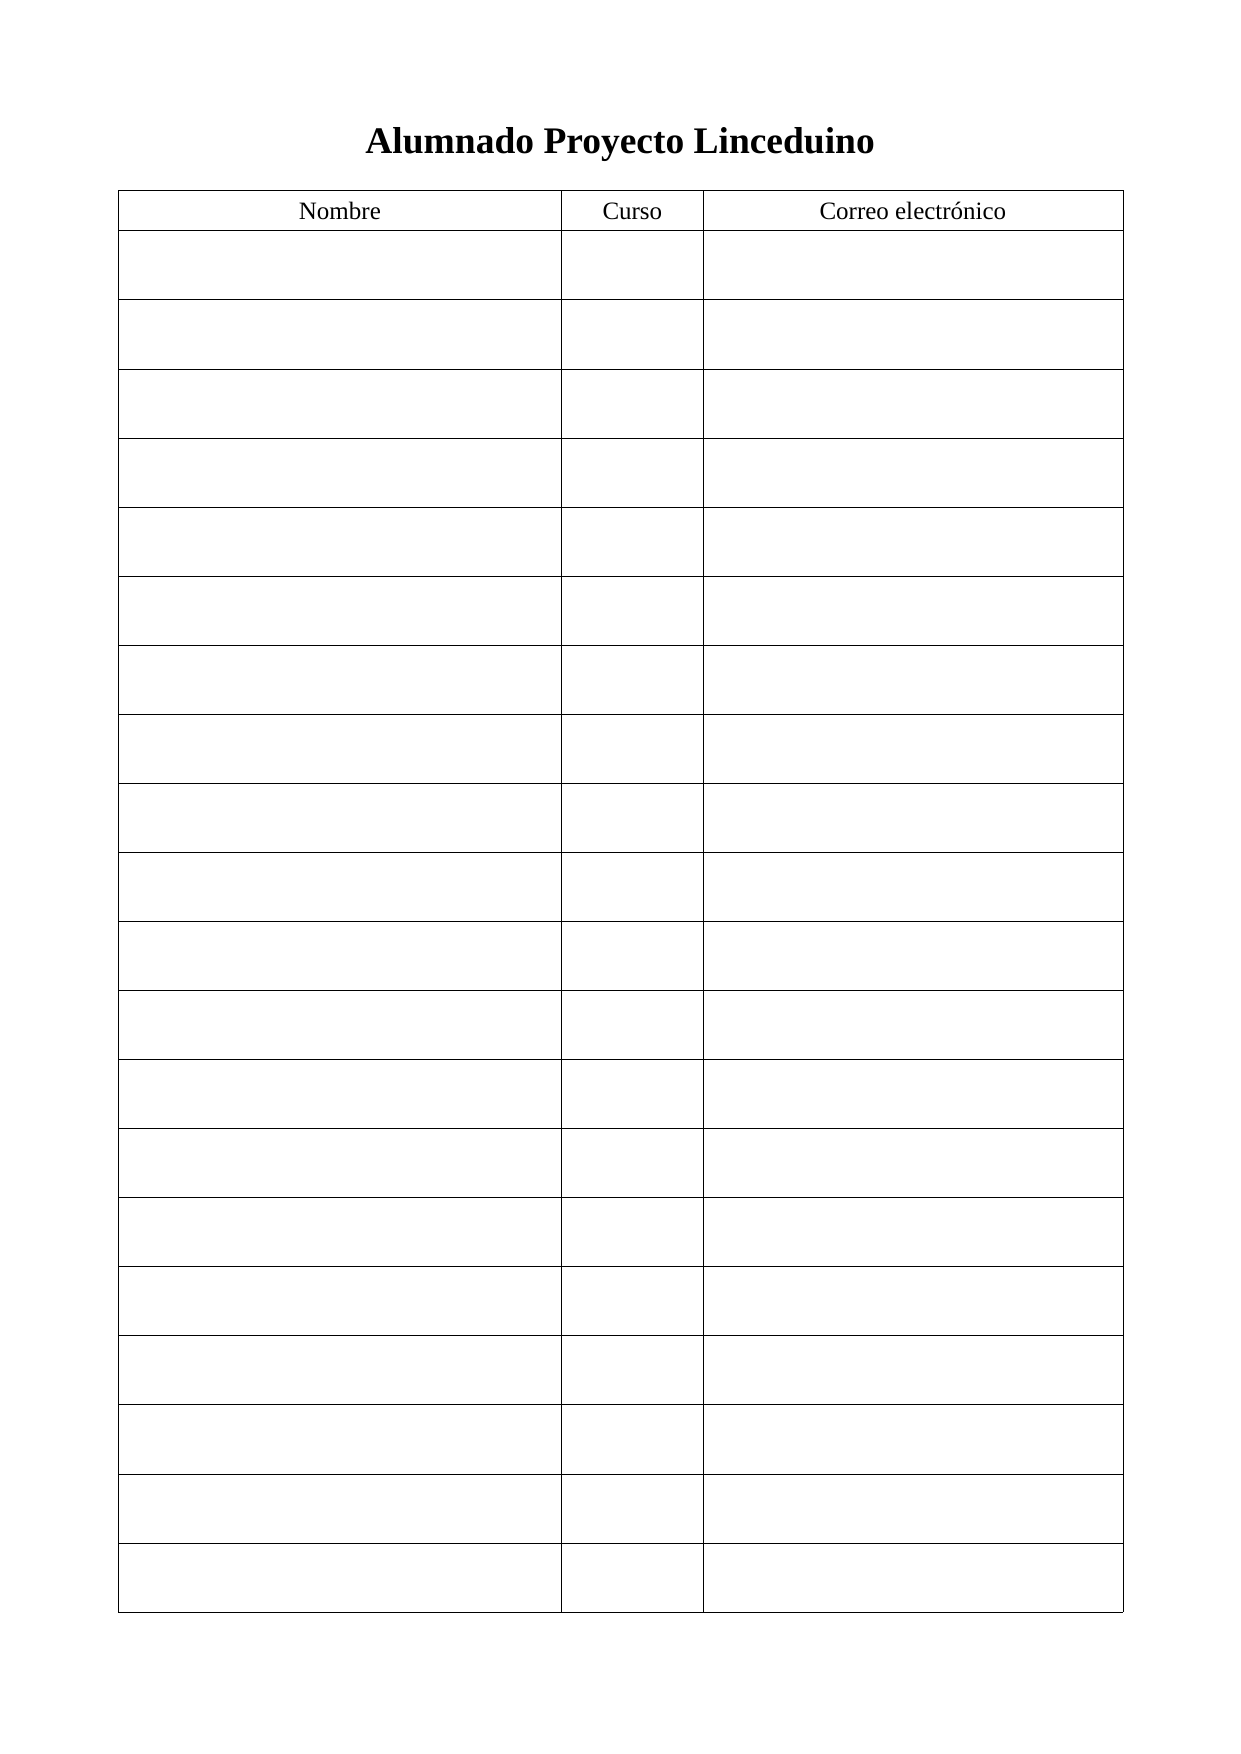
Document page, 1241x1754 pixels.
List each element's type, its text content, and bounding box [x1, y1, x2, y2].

table_cell [562, 853, 703, 921]
table_cell [704, 715, 1123, 783]
table_cell [119, 715, 561, 783]
table_cell [119, 784, 561, 852]
table_cell [704, 922, 1123, 990]
table_cell [119, 1267, 561, 1335]
table_cell [704, 1336, 1123, 1404]
table_cell [562, 1060, 703, 1128]
table_cell [562, 715, 703, 783]
table_cell [119, 646, 561, 714]
text Alumnado Proyecto Linceduino [118, 118, 1122, 161]
table_cell [704, 231, 1123, 299]
table_cell [562, 646, 703, 714]
table_cell [119, 991, 561, 1059]
table_cell [562, 370, 703, 437]
table_cell [119, 1198, 561, 1266]
table_header Nombre [119, 191, 561, 230]
table_cell [119, 1405, 561, 1473]
table_header Correo electrónico [704, 191, 1123, 230]
table_cell [119, 1336, 561, 1404]
table_cell [119, 1544, 561, 1612]
table_cell [704, 370, 1123, 437]
table_cell [119, 300, 561, 368]
table_cell [704, 1475, 1123, 1542]
table_cell [562, 1198, 703, 1266]
table_cell [562, 300, 703, 368]
table_cell [562, 922, 703, 990]
table_cell [562, 231, 703, 299]
table_cell [119, 1129, 561, 1197]
table_cell [704, 991, 1123, 1059]
table_cell [704, 1129, 1123, 1197]
table_cell [704, 508, 1123, 576]
table_header Curso [562, 191, 703, 230]
table_cell [704, 1267, 1123, 1335]
table_cell [119, 922, 561, 990]
table_cell [704, 1198, 1123, 1266]
table_cell [704, 784, 1123, 852]
table_cell [119, 1475, 561, 1542]
table_cell [562, 1129, 703, 1197]
table_cell [119, 508, 561, 576]
table_cell [562, 1405, 703, 1473]
table_cell [704, 300, 1123, 368]
table_cell [704, 1544, 1123, 1612]
table_cell [704, 439, 1123, 507]
table_cell [704, 646, 1123, 714]
table_cell [562, 1475, 703, 1542]
table_cell [704, 853, 1123, 921]
table_cell [562, 991, 703, 1059]
table_cell [119, 231, 561, 299]
table_cell [119, 1060, 561, 1128]
table_cell [704, 1405, 1123, 1473]
table_cell [562, 508, 703, 576]
table_cell [562, 1544, 703, 1612]
table_cell [119, 577, 561, 645]
table_cell [562, 1336, 703, 1404]
table_cell [562, 784, 703, 852]
table_cell [119, 439, 561, 507]
table_cell [562, 1267, 703, 1335]
table_cell [562, 577, 703, 645]
table_cell [704, 577, 1123, 645]
table_cell [119, 853, 561, 921]
table_cell [562, 439, 703, 507]
table_cell [119, 370, 561, 437]
table_cell [704, 1060, 1123, 1128]
